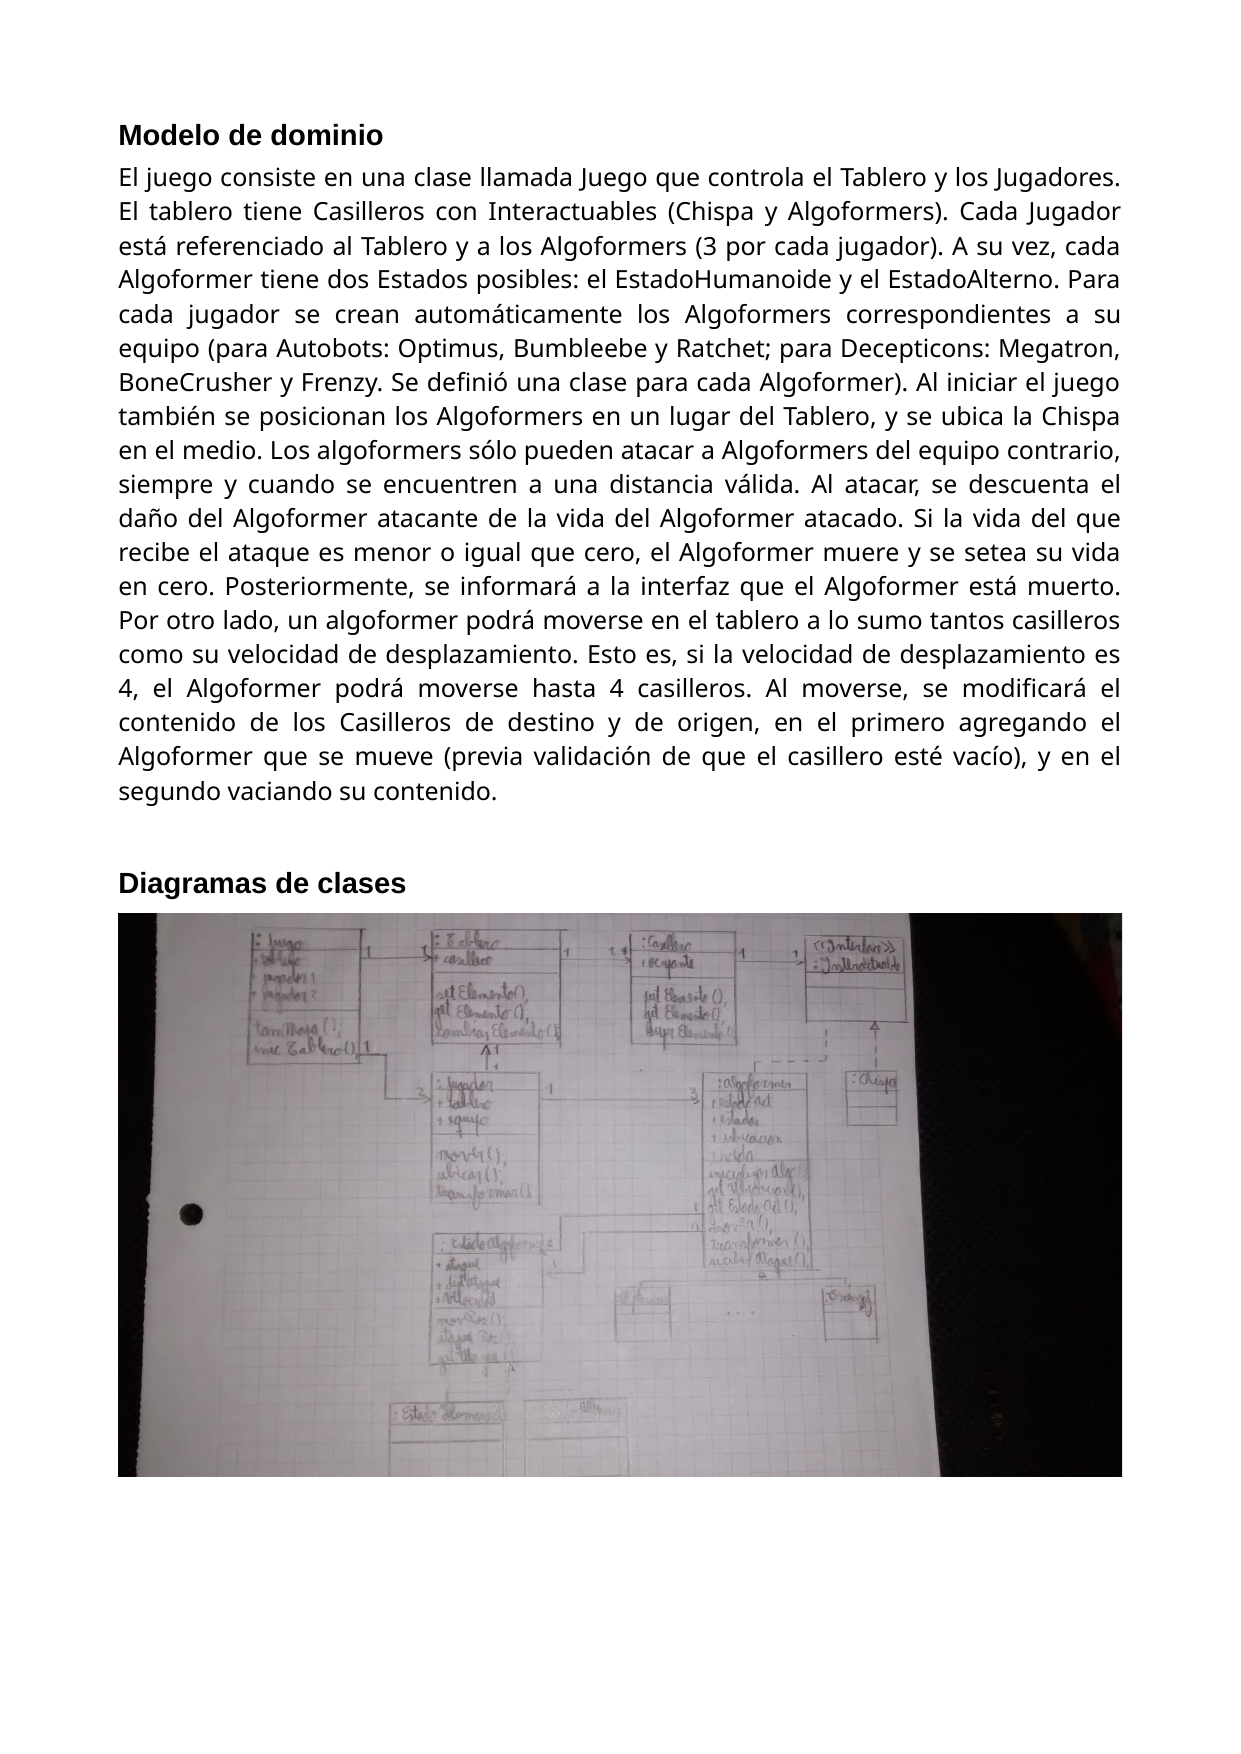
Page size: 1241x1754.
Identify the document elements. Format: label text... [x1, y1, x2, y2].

text El juego consiste en una clase llamada Juego que controla el Tablero y los Jugadores. El tablero tiene Casilleros con Interactuables (Chispa y Algoformers). Cada Jugador está referenciado al Tablero y a los Algoformers (3 por cada jugador). A su vez, cada Algoformer tiene dos Estados posibles: el EstadoHumanoide y el EstadoAlterno. Para cada jugador se crean automáticamente los Algoformers correspondientes a su equipo (para Autobots: Optimus, Bumbleebe y Ratchet; para Decepticons: Megatron, BoneCrusher y Frenzy. Se definió una clase para cada Algoformer). Al iniciar el juego también se posicionan los Algoformers en un lugar del Tablero, y se ubica la Chispa en el medio. Los algoformers sólo pueden atacar a Algoformers del equipo contrario, siempre y cuando se encuentren a una distancia válida. Al atacar, se descuenta el daño del Algoformer atacante de la vida del Algoformer atacado. Si la vida del que recibe el ataque es menor o igual que cero, el Algoformer muere y se setea su vida en cero. Posteriormente, se informará a la interfaz que el Algoformer está muerto. Por otro lado, un algoformer podrá moverse en el tablero a lo sumo tantos casilleros como su velocidad de desplazamiento. Esto es, si la velocidad de desplazamiento es 4, el Algoformer podrá moverse hasta 4 casilleros. Al moverse, se modificará el contenido de los Casilleros de destino y de origen, en el primero agregando el Algoformer que se mueve (previa validación de que el casillero esté vacío), y en el segundo vaciando su contenido. [118, 160, 1122, 807]
text Modelo de dominio [118, 118, 1122, 152]
text Diagramas de clases [118, 866, 1122, 900]
